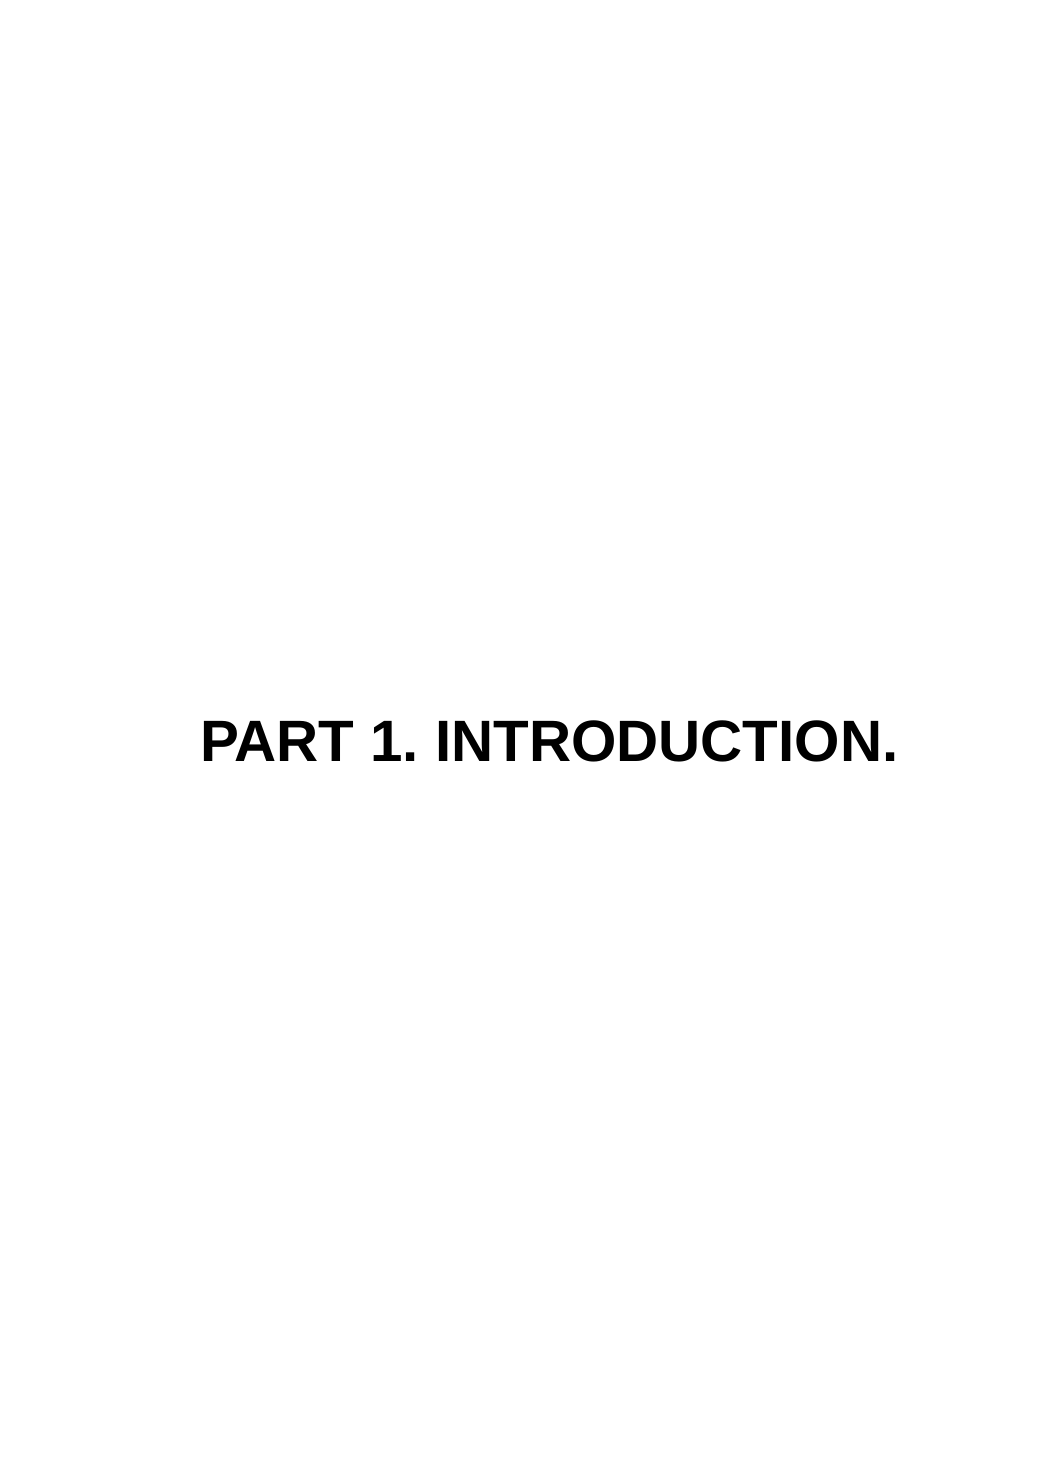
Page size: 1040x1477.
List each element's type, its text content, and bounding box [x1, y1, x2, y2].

subtitle PART 1. INTRODUCTION. [156, 707, 942, 774]
